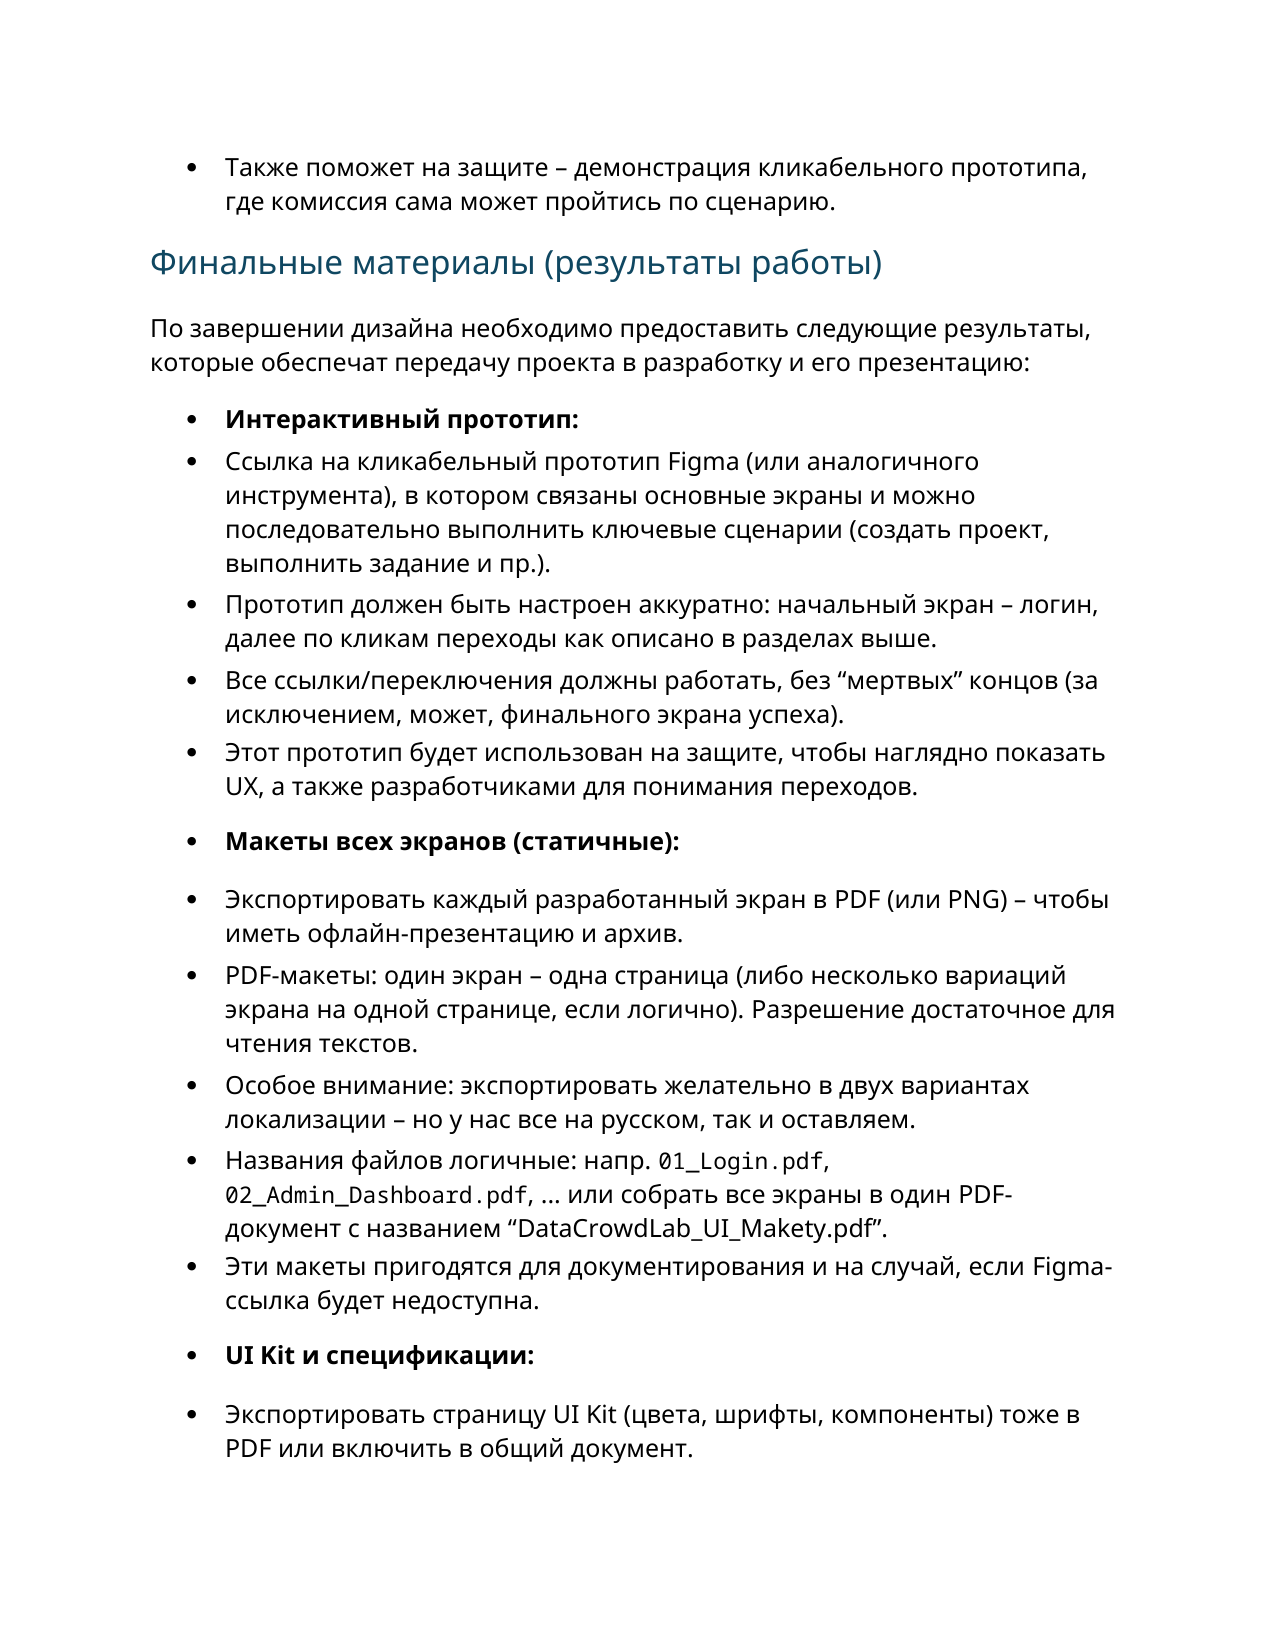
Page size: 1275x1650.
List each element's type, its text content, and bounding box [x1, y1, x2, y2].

list Экспортировать страницу UI Kit (цвета, шрифты, компоненты) тоже в PDF или включить в общий документ. [187, 1397, 1125, 1465]
list Прототип должен быть настроен аккуратно: начальный экран – логин, далее по кликам переходы как описано в разделах выше. [187, 587, 1125, 655]
list Ссылка на кликабельный прототип Figma (или аналогичного инструмента), в котором связаны основные экраны и можно последовательно выполнить ключевые сценарии (создать проект, выполнить задание и пр.). [187, 443, 1125, 579]
list Макеты всех экранов (статичные): [187, 823, 1125, 857]
list Интерактивный прототип: [187, 402, 1125, 436]
list Все ссылки/переключения должны работать, без “мертвых” концов (за исключением, может, финального экрана успеха). [187, 663, 1125, 731]
subtitle Финальные материалы (результаты работы) [150, 238, 1125, 284]
list Особое внимание: экспортировать желательно в двух вариантах локализации – но у нас все на русском, так и оставляем. [187, 1067, 1125, 1136]
text По завершении дизайна необходимо предоставить следующие результаты, которые обеспечат передачу проекта в разработку и его презентацию: [150, 311, 1125, 379]
list Также поможет на защите – демонстрация кликабельного прототипа, где комиссия сама может пройтись по сценарию. [187, 150, 1125, 218]
list PDF-макеты: один экран – одна страница (либо несколько вариаций экрана на одной странице, если логично). Разрешение достаточное для чтения текстов. [187, 958, 1125, 1060]
list Эти макеты пригодятся для документирования и на случай, если Figma-ссылка будет недоступна. [187, 1249, 1125, 1317]
list UI Kit и спецификации: [187, 1338, 1125, 1372]
list Названия файлов логичные: напр. 01_Login.pdf, 02_Admin_Dashboard.pdf, ... или собрать все экраны в один PDF-документ с названием “DataCrowdLab_UI_Makety.pdf”. [187, 1143, 1125, 1245]
list Этот прототип будет использован на защите, чтобы наглядно показать UX, а также разработчиками для понимания переходов. [187, 734, 1125, 803]
list Экспортировать каждый разработанный экран в PDF (или PNG) – чтобы иметь офлайн-презентацию и архив. [187, 882, 1125, 950]
